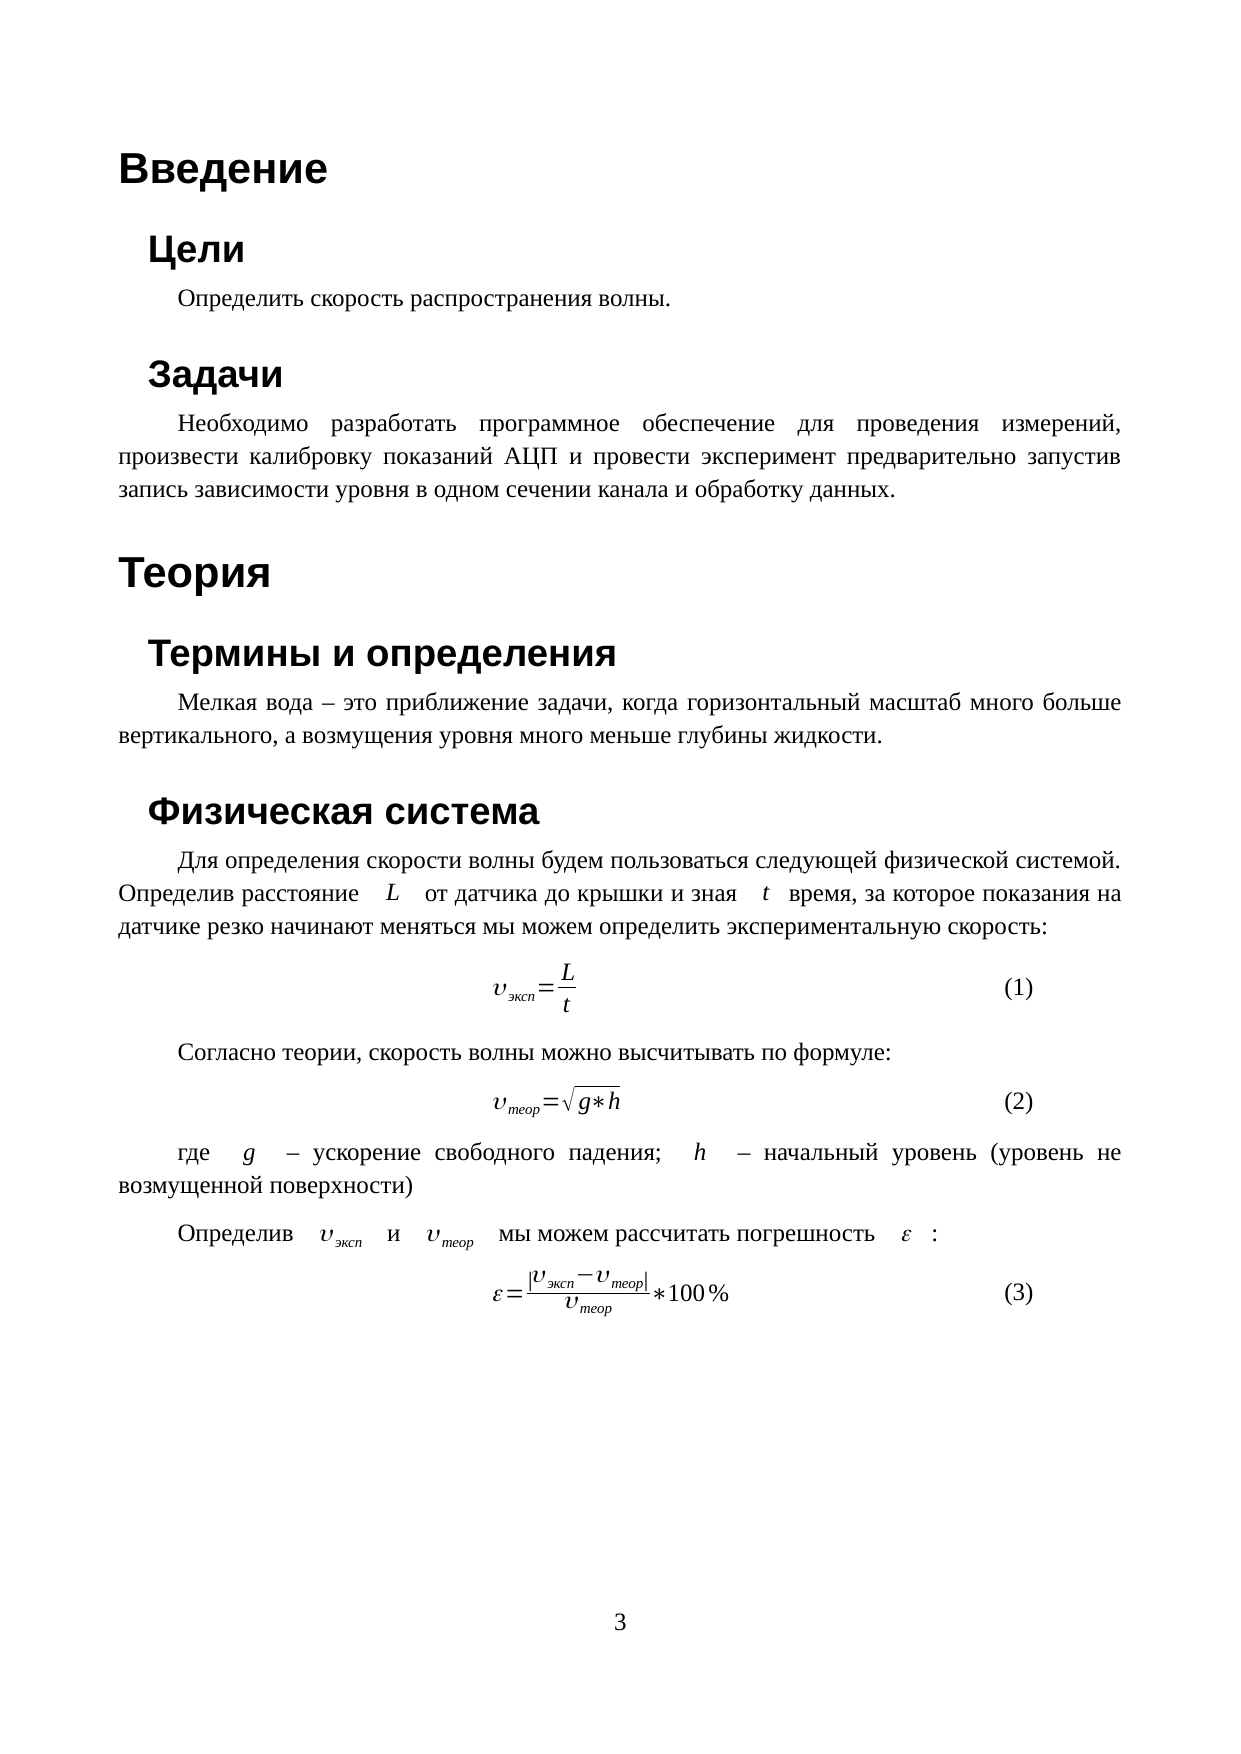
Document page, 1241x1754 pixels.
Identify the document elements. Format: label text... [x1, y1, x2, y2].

subtitle Теория [118, 547, 1122, 597]
text (2) [118, 1085, 1122, 1118]
text Определив и мы можем рассчитать погрешность : [118, 1218, 1122, 1251]
text где – ускорение свободного падения; – начальный уровень (уровень не возмущенной поверхности) [118, 1137, 1122, 1199]
text Необходимо разработать программное обеспечение для проведения измерений, произвести калибровку показаний АЦП и провести эксперимент предварительно запустив запись зависимости уровня в одном сечении канала и обработку данных. [118, 408, 1122, 503]
subtitle Цели [118, 226, 1122, 270]
subtitle Задачи [118, 352, 1122, 396]
text Для определения скорости волны будем пользоваться следующей физической системой. Определив расстояние от датчика до крышки и зная время, за которое показания на датчике резко начинают меняться мы можем определить экспериментальную скорость: [118, 845, 1122, 940]
subtitle Введение [118, 143, 1122, 193]
text (3) [118, 1270, 1122, 1317]
text (1) [118, 959, 1122, 1018]
text Мелкая вода – это приближение задачи, когда горизонтальный масштаб много больше вертикального, а возмущения уровня много меньше глубины жидкости. [118, 687, 1122, 748]
subtitle Термины и определения [118, 630, 1122, 674]
text Определить скорость распространения волны. [118, 283, 1122, 312]
subtitle Физическая система [118, 788, 1122, 832]
text Согласно теории, скорость волны можно высчитывать по формуле: [118, 1037, 1122, 1066]
